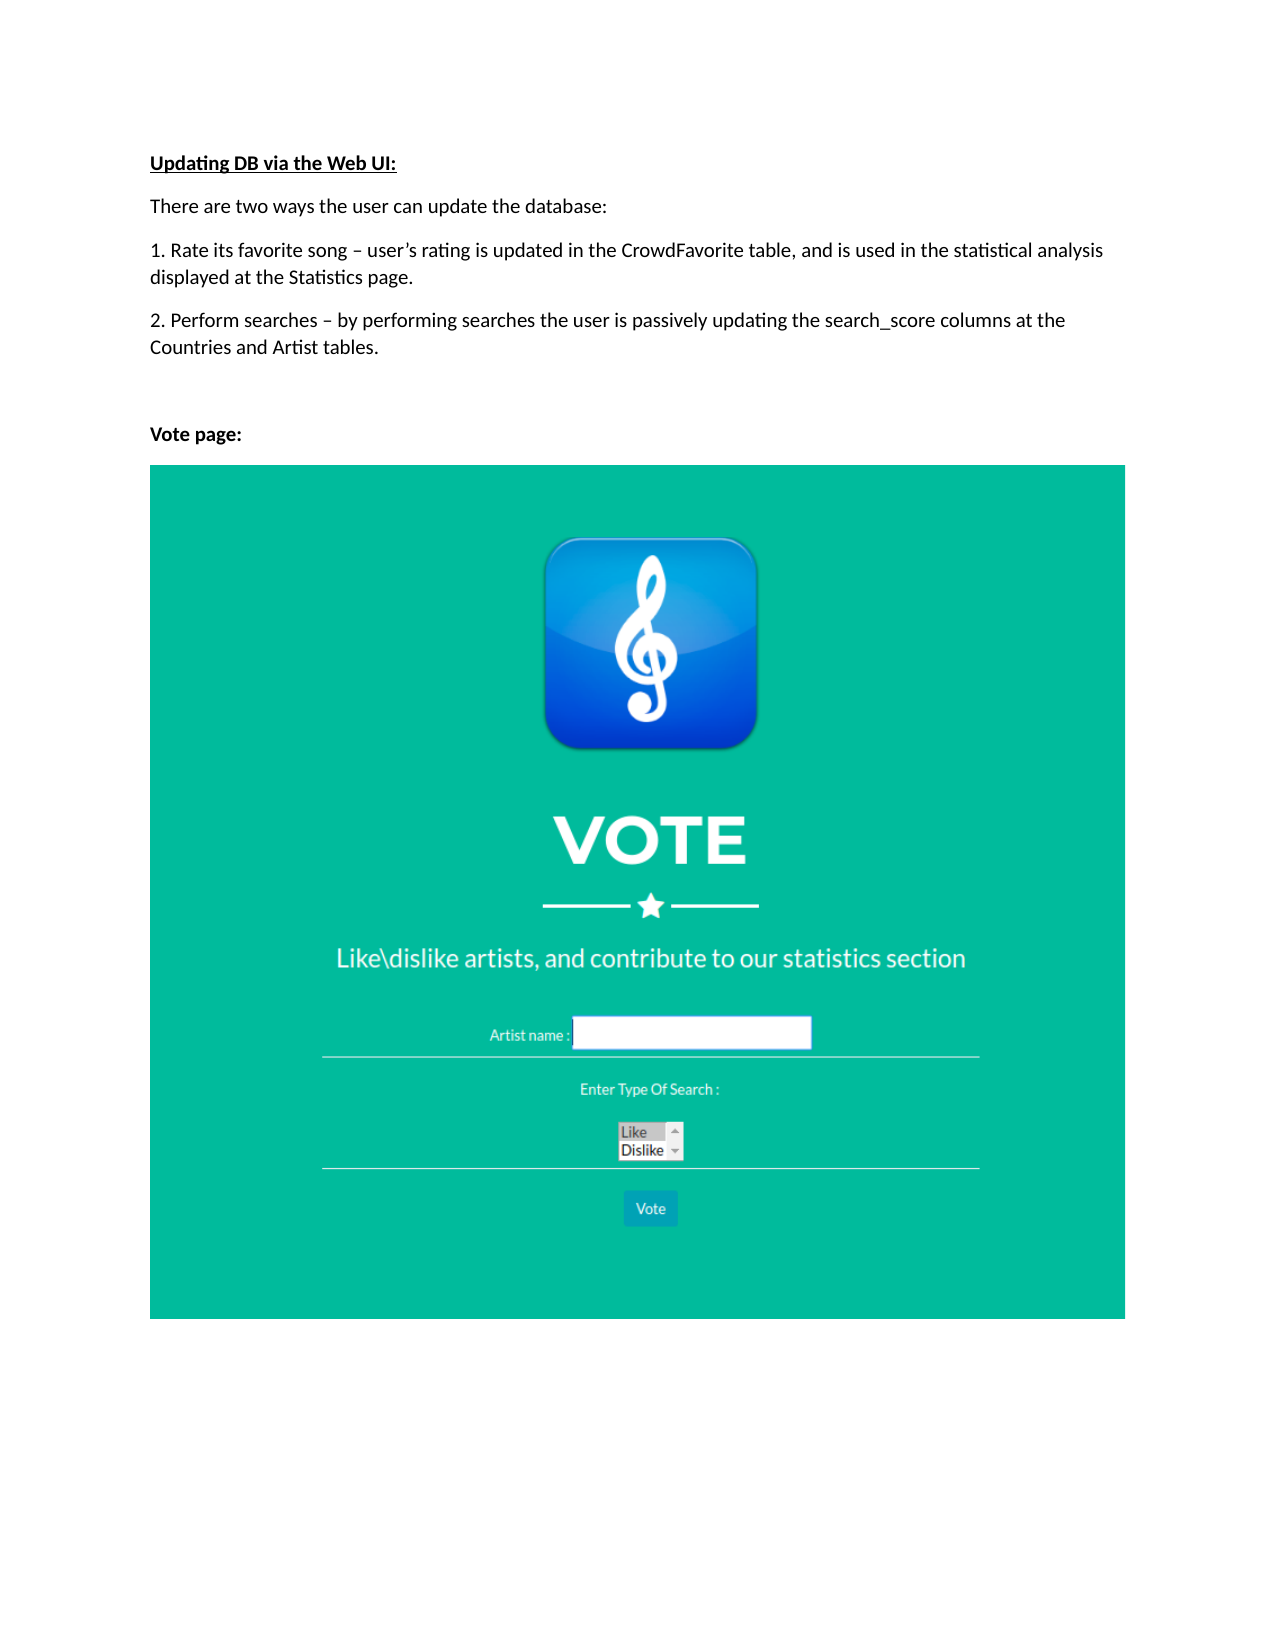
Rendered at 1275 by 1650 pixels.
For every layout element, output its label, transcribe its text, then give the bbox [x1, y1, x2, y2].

text 1. Rate its favorite song – user’s rating is updated in the CrowdFavorite table, and is used in the statistical analysis displayed at the Statistics page. [150, 237, 1125, 289]
text 2. Perform searches – by performing searches the user is passively updating the search_score columns at the Countries and Artist tables. [150, 307, 1125, 360]
text Vote page: [150, 421, 1125, 447]
text Updating DB via the Web UI: [150, 150, 1125, 175]
text There are two ways the user can update the database: [150, 193, 1125, 219]
